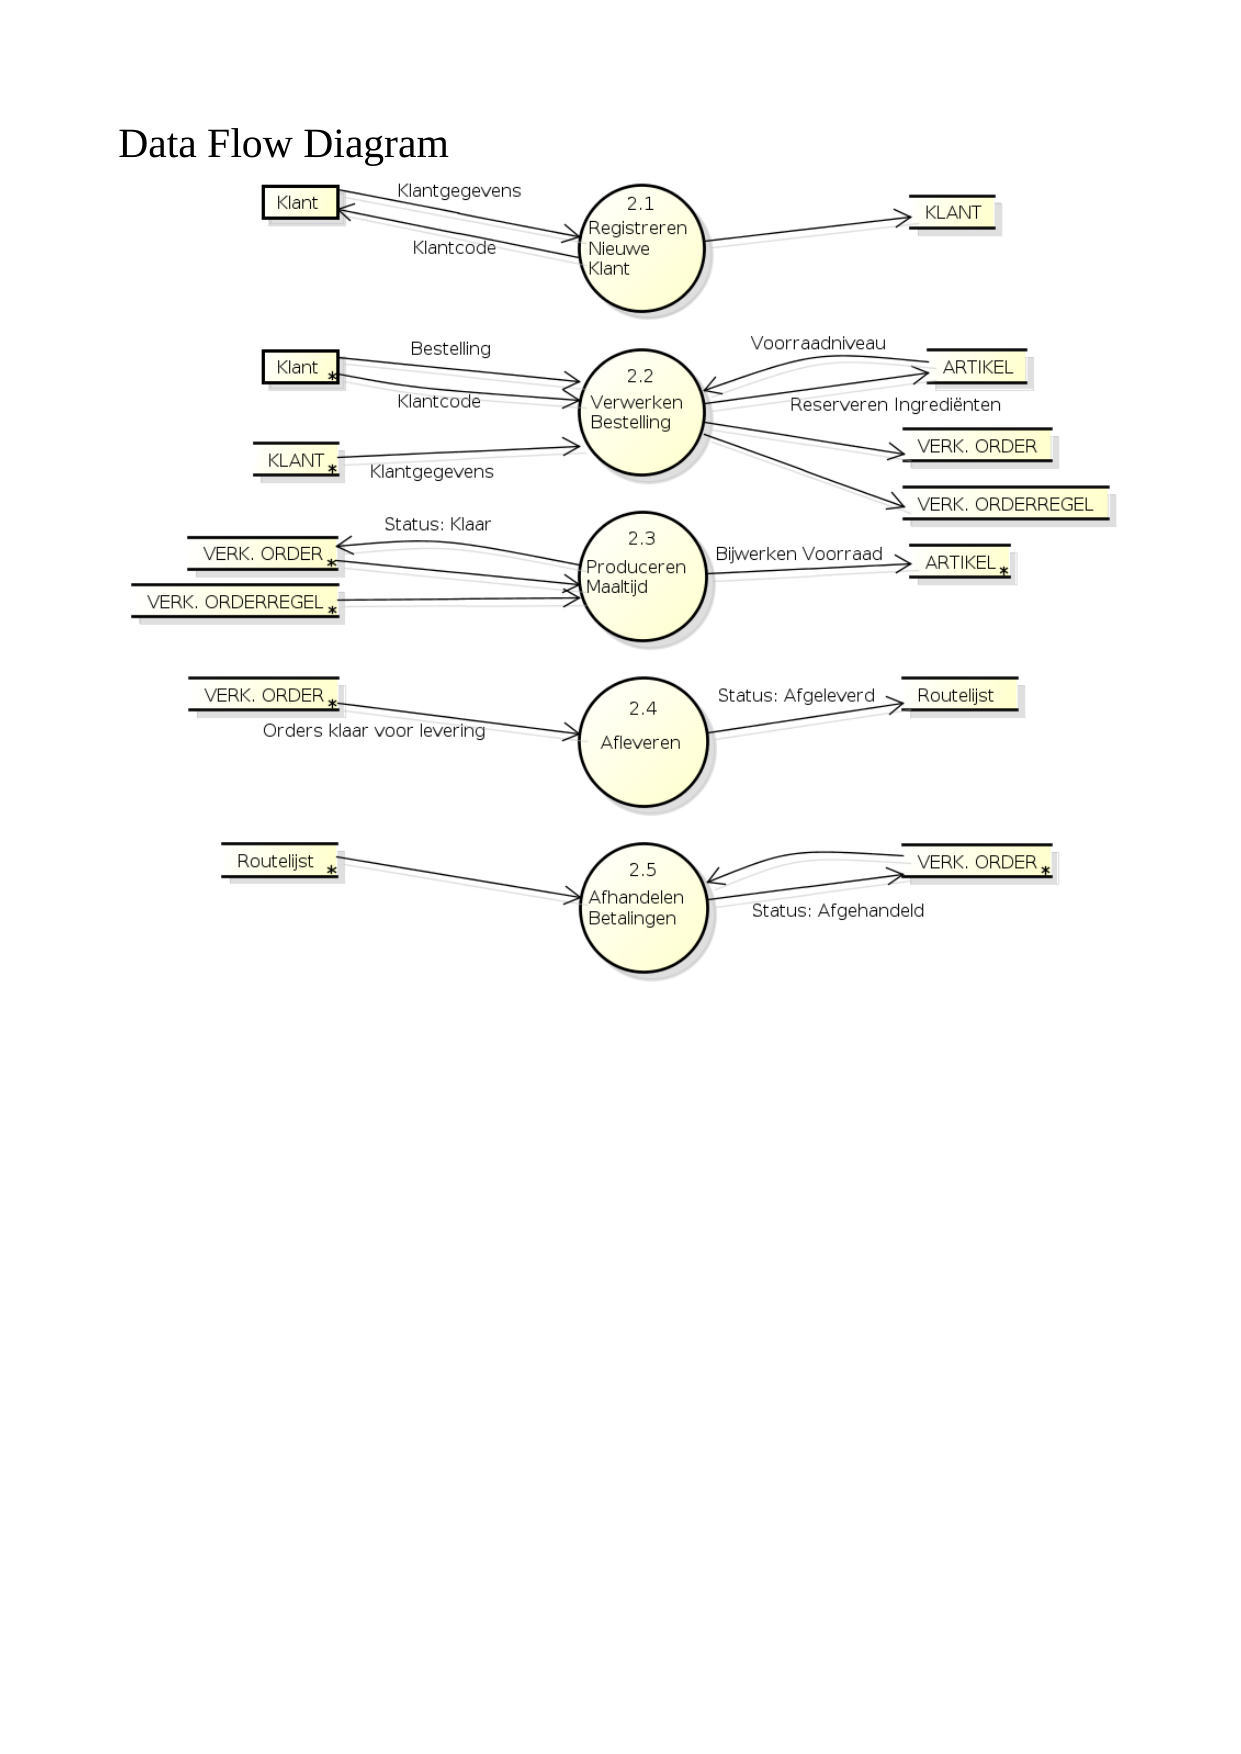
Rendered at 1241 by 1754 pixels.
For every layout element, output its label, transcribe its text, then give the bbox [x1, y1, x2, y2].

text Data Flow Diagram [118, 118, 1122, 166]
picture [118, 166, 1123, 987]
